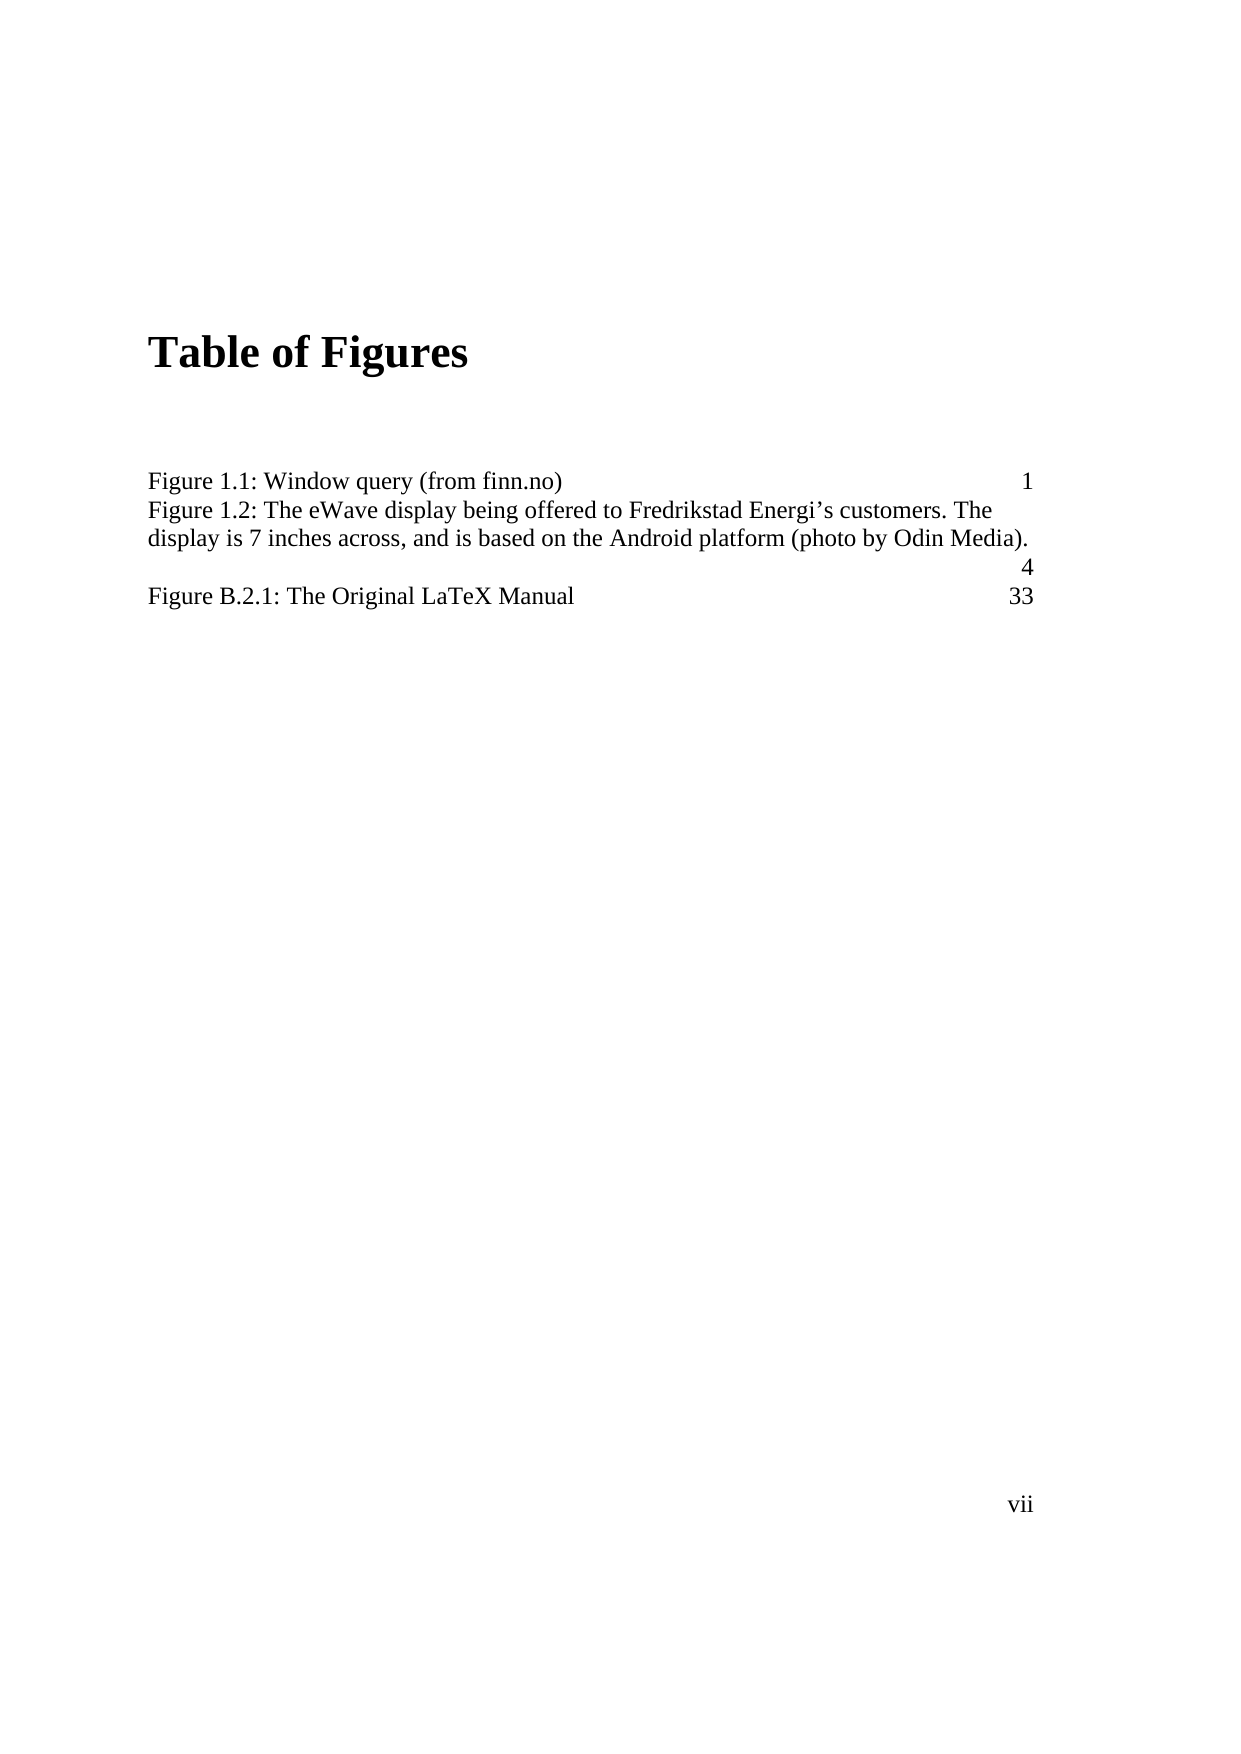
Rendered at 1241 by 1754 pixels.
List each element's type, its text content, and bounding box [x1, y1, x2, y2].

text Figure 1.2: The eWave display being offered to Fredrikstad Energi’s customers. The display is 7 inches across, and is based on the Android platform (photo by Odin Media). 4 [148, 495, 1033, 581]
subtitle Table of Figures [148, 325, 1033, 377]
text Figure B.2.1: The Original LaTeX Manual 33 [148, 581, 1033, 610]
text Figure 1.1: Window query (from finn.no) 1 [148, 466, 1033, 495]
